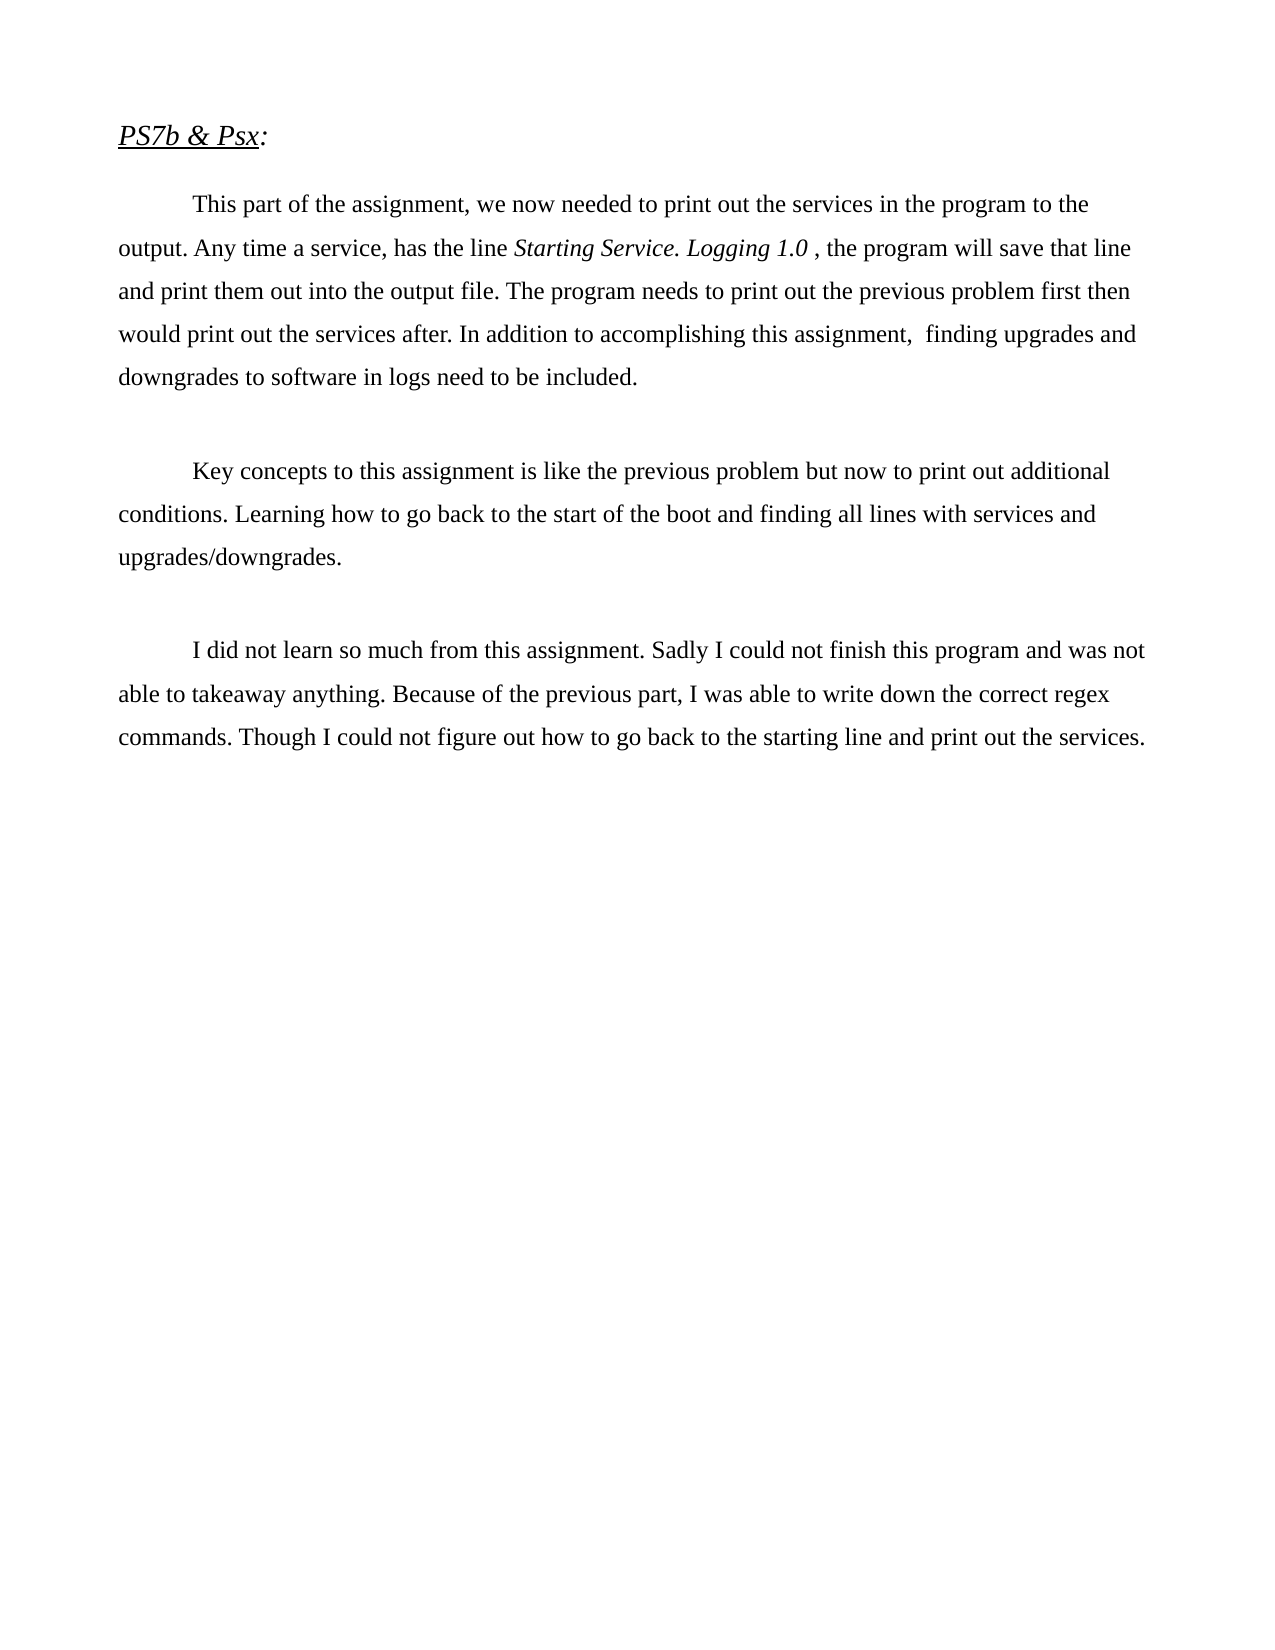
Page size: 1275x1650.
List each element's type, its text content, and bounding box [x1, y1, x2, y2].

text Key concepts to this assignment is like the previous problem but now to print out additional conditions. Learning how to go back to the start of the boot and finding all lines with services and upgrades/downgrades. [118, 456, 1157, 571]
text PS7b & Psx: [118, 118, 1157, 152]
text This part of the assignment, we now needed to print out the services in the program to the output. Any time a service, has the line Starting Service. Logging 1.0 , the program will save that line and print them out into the output file. The program needs to print out the previous problem first then would print out the services after. In addition to accomplishing this assignment, finding upgrades and downgrades to software in logs need to be included. [118, 185, 1157, 391]
text I did not learn so much from this assignment. Sadly I could not finish this program and was not able to takeaway anything. Because of the previous part, I was able to write down the correct regex commands. Though I could not figure out how to go back to the starting line and print out the services. [118, 636, 1157, 751]
